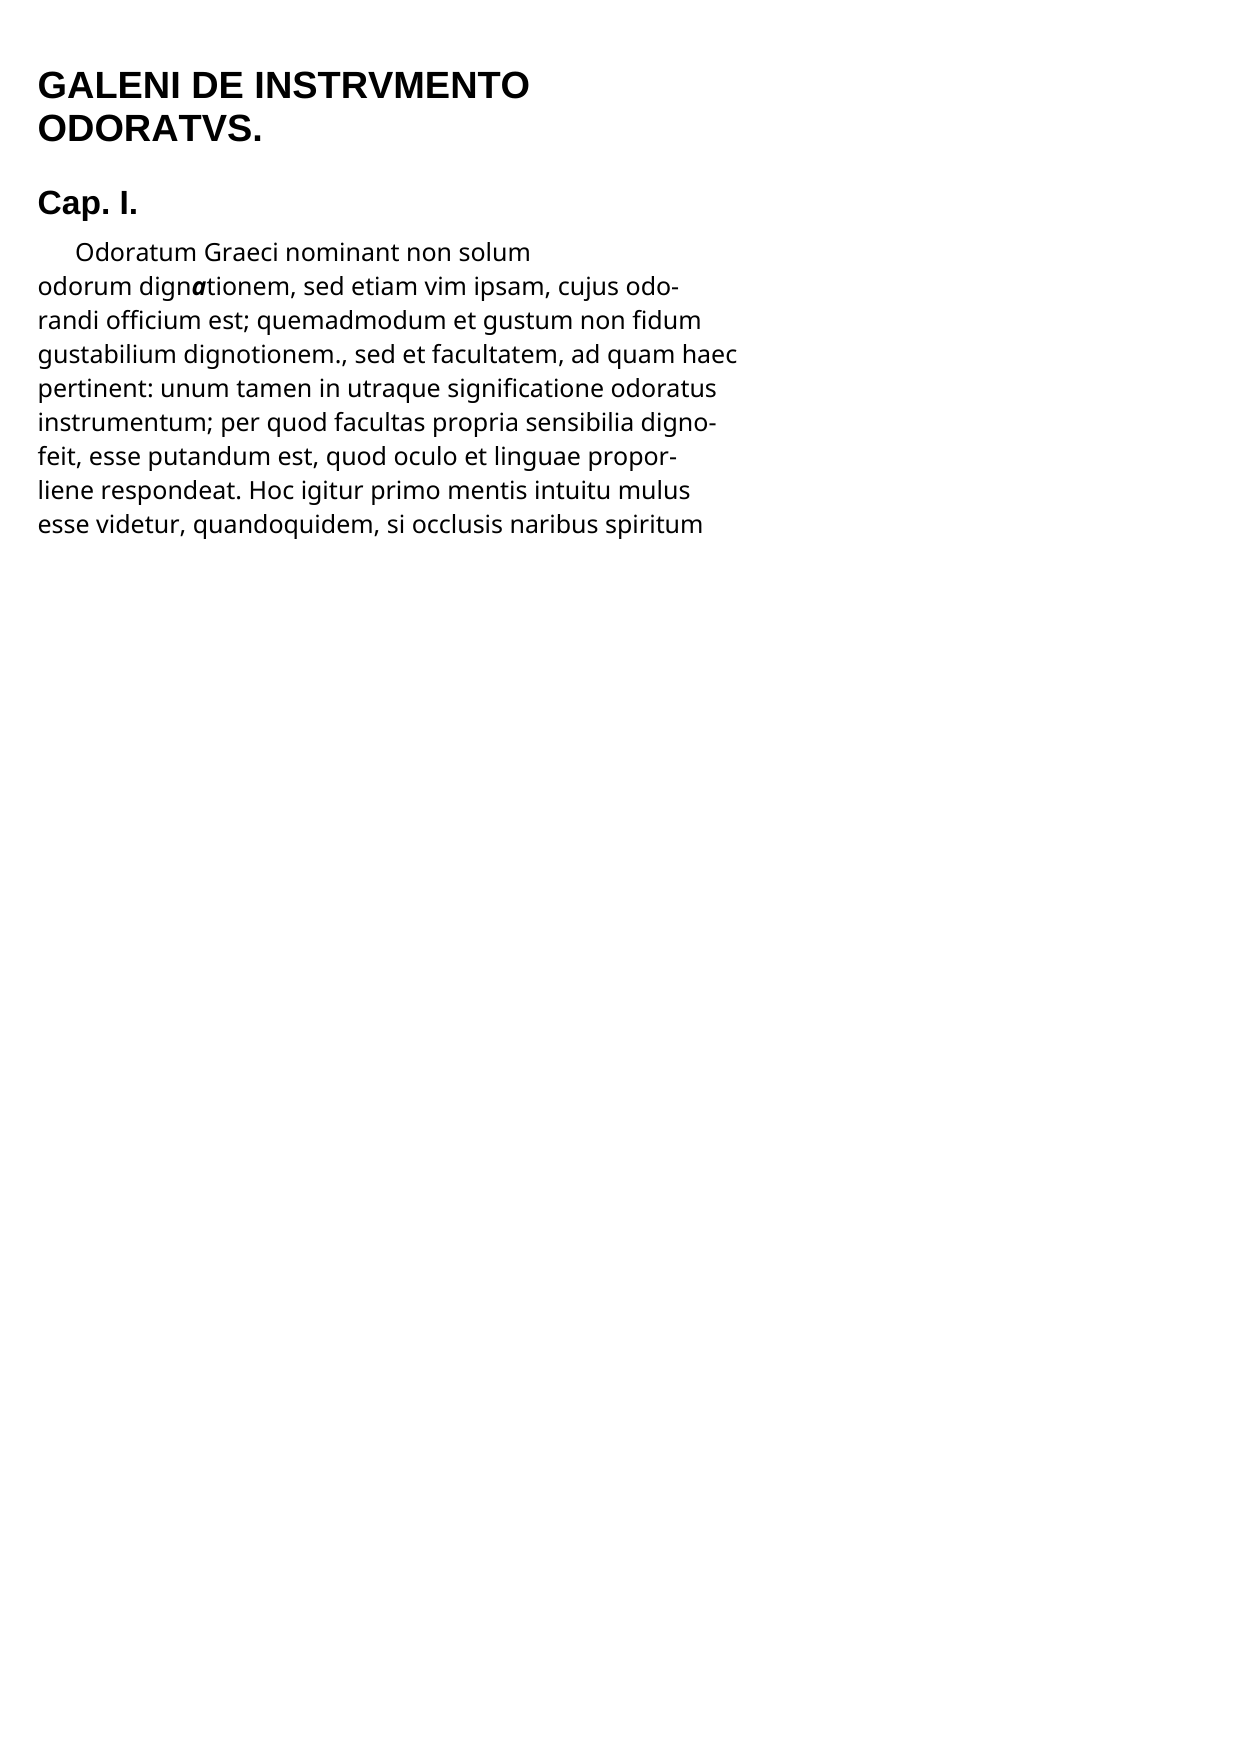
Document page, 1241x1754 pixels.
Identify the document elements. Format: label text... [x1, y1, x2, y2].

subtitle GALENI DE INSTRVMENTO ODORATVS. [37, 62, 1203, 150]
text Odoratum Graeci nominant non solum odorum dignationem, sed etiam vim ipsam, cujus odo- randi officium est; quemadmodum et gustum non fidum gustabilium dignotionem., sed et facultatem, ad quam haec pertinent: unum tamen in utraque significatione odoratus instrumentum; per quod facultas propria sensibilia digno- feit, esse putandum est, quod oculo et linguae propor- liene respondeat. Hoc igitur primo mentis intuitu mulus esse videtur, quandoquidem, si occlusis naribus spiritum [37, 234, 1203, 541]
subtitle Cap. I. [37, 183, 1203, 222]
